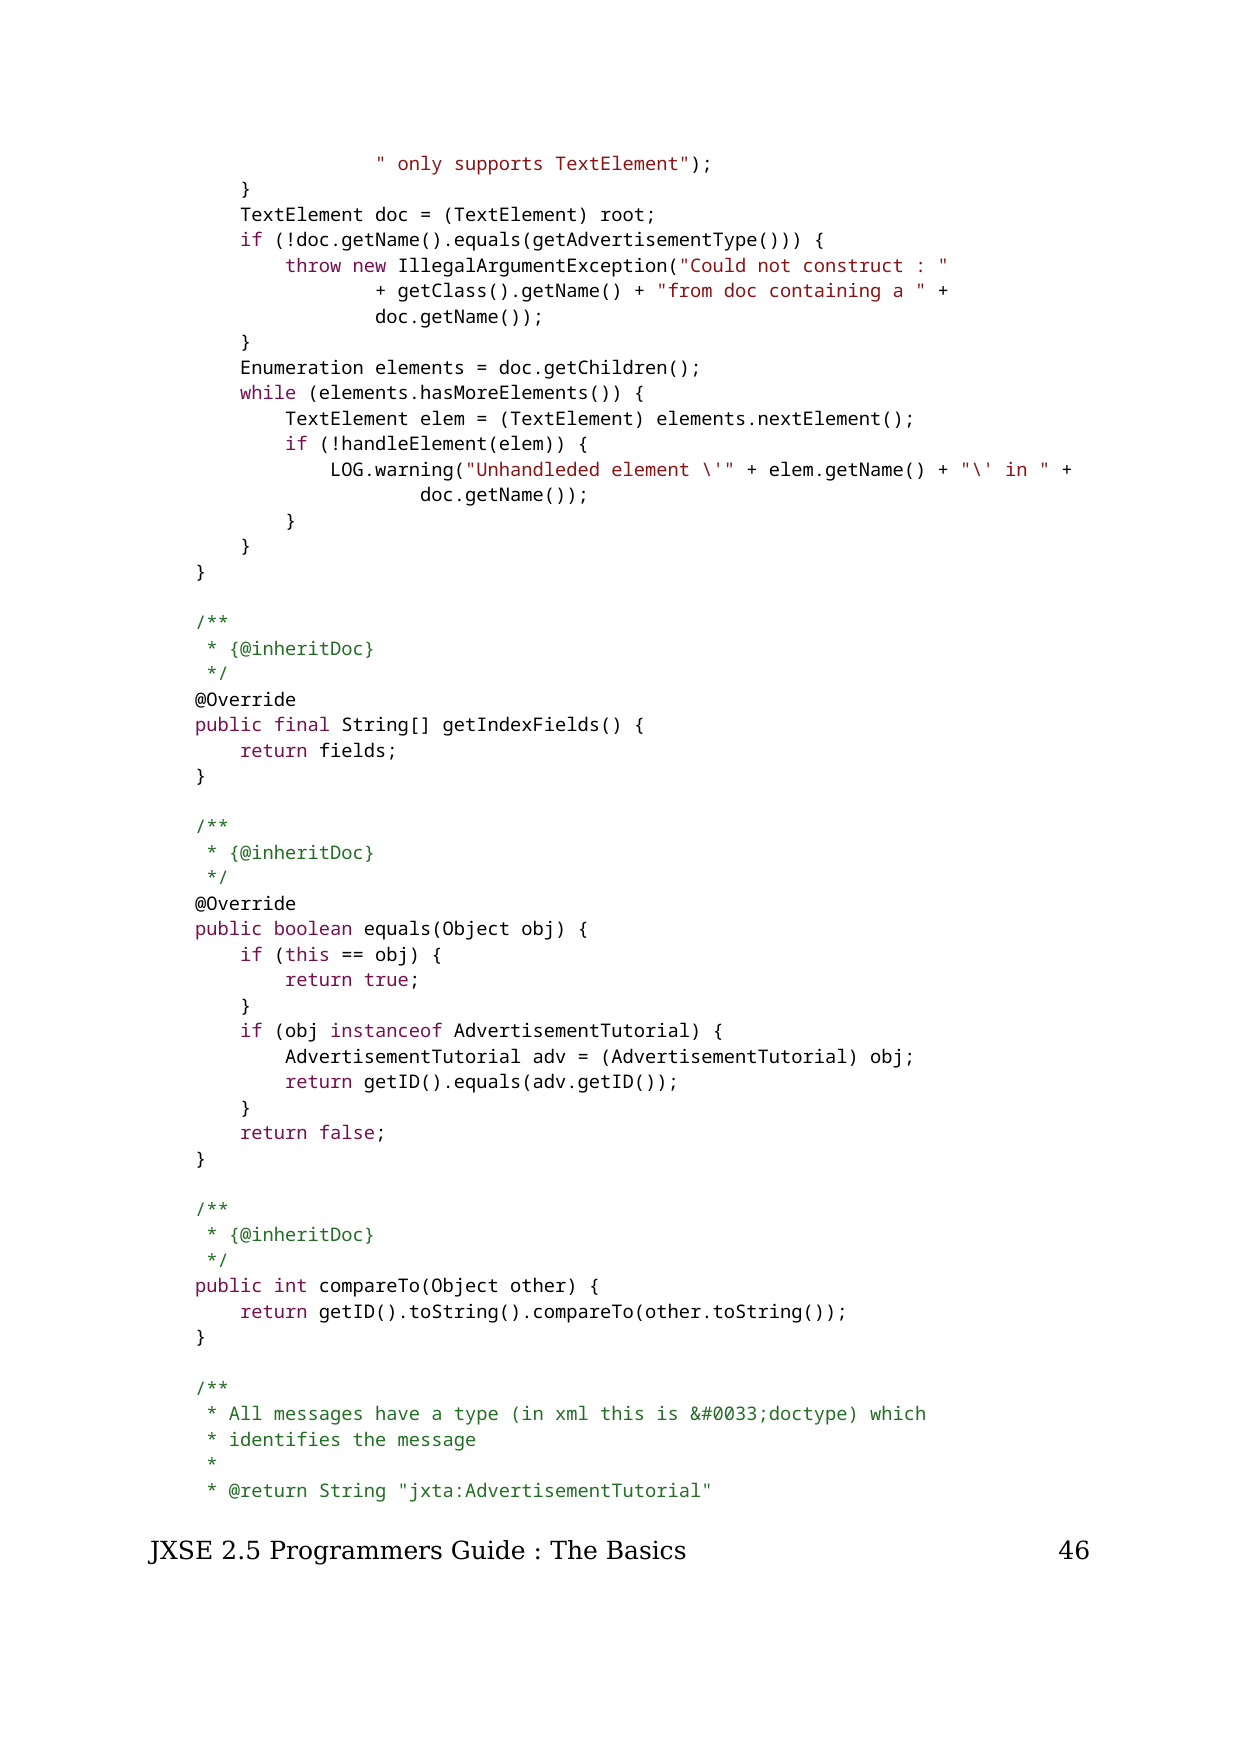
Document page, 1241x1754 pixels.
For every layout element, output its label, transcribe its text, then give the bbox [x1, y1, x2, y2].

text AdvertisementTutorial adv = (AdvertisementTutorial) obj; [150, 1043, 1090, 1069]
text */ [150, 660, 1090, 686]
text LOG.warning("Unhandleded element \'" + elem.getName() + "\' in " + [150, 456, 1090, 482]
text public int compareTo(Object other) { [150, 1273, 1090, 1298]
text TextElement doc = (TextElement) root; [150, 201, 1090, 227]
text public boolean equals(Object obj) { [150, 916, 1090, 941]
text return false; [150, 1120, 1090, 1145]
text return getID().equals(adv.getID()); [150, 1069, 1090, 1094]
text if (this == obj) { [150, 941, 1090, 967]
text throw new IllegalArgumentException("Could not construct : " [150, 252, 1090, 278]
text if (!handleElement(elem)) { [150, 431, 1090, 456]
text while (elements.hasMoreElements()) { [150, 380, 1090, 405]
text } [150, 1094, 1090, 1120]
text * [150, 1452, 1090, 1477]
text @Override [150, 686, 1090, 711]
text return true; [150, 967, 1090, 992]
text /** [150, 1375, 1090, 1401]
text /** [150, 813, 1090, 839]
text * {@inheritDoc} [150, 839, 1090, 864]
text * All messages have a type (in xml this is &#0033;doctype) which [150, 1401, 1090, 1426]
text + getClass().getName() + "from doc containing a " + [150, 278, 1090, 303]
text } [150, 558, 1090, 584]
text } [150, 176, 1090, 201]
text * identifies the message [150, 1426, 1090, 1452]
text /** [150, 609, 1090, 635]
text @Override [150, 890, 1090, 916]
text * @return String "jxta:AdvertisementTutorial" [150, 1477, 1090, 1503]
text } [150, 533, 1090, 558]
text */ [150, 1247, 1090, 1273]
text * {@inheritDoc} [150, 635, 1090, 660]
text } [150, 329, 1090, 354]
text } [150, 1145, 1090, 1171]
text } [150, 992, 1090, 1018]
text public final String[] getIndexFields() { [150, 711, 1090, 737]
text */ [150, 864, 1090, 890]
text doc.getName()); [150, 303, 1090, 329]
text if (obj instanceof AdvertisementTutorial) { [150, 1018, 1090, 1043]
text /** [150, 1196, 1090, 1222]
text } [150, 1324, 1090, 1349]
text " only supports TextElement"); [150, 150, 1090, 176]
text return fields; [150, 737, 1090, 762]
text return getID().toString().compareTo(other.toString()); [150, 1298, 1090, 1324]
text if (!doc.getName().equals(getAdvertisementType())) { [150, 227, 1090, 252]
text Enumeration elements = doc.getChildren(); [150, 354, 1090, 380]
text * {@inheritDoc} [150, 1222, 1090, 1247]
text } [150, 507, 1090, 533]
text doc.getName()); [150, 482, 1090, 507]
text TextElement elem = (TextElement) elements.nextElement(); [150, 405, 1090, 431]
text } [150, 762, 1090, 788]
